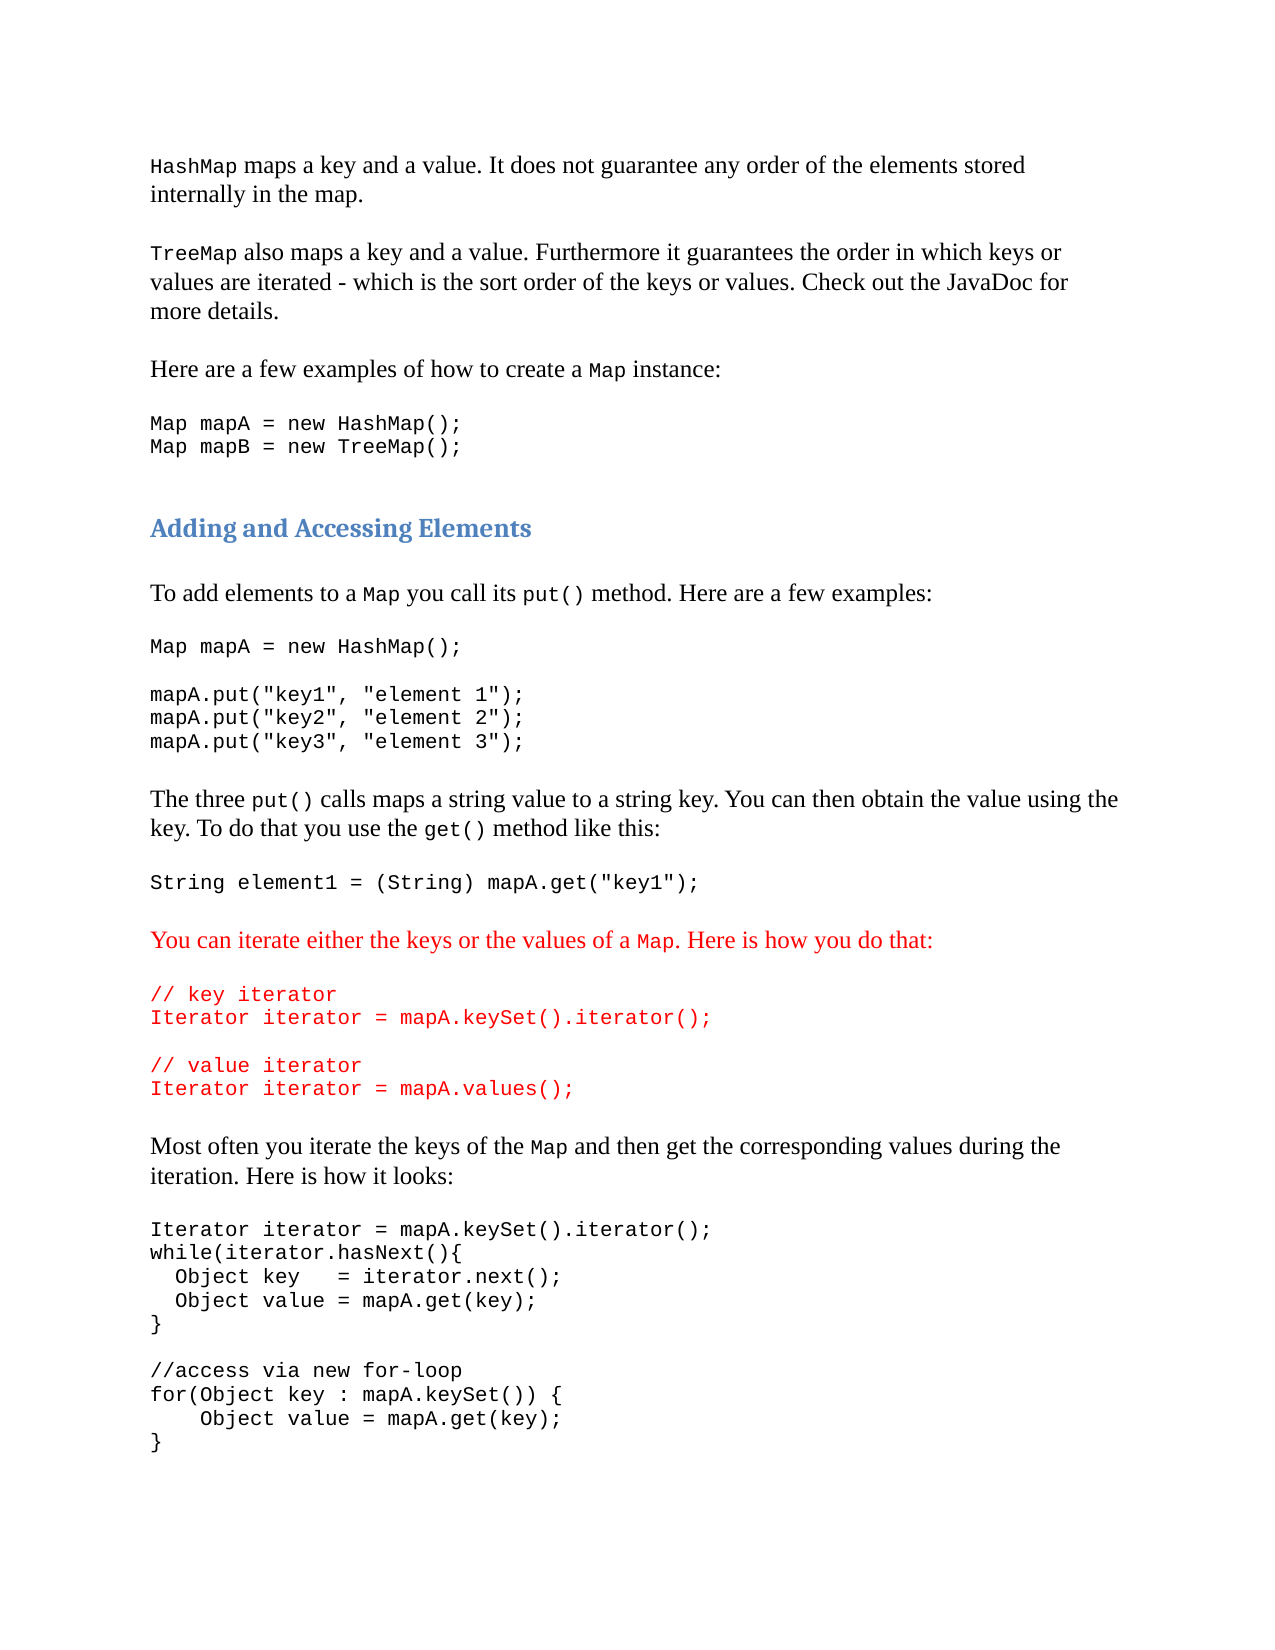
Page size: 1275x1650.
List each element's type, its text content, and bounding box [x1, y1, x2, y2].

text TreeMap also maps a key and a value. Furthermore it guarantees the order in which keys or values are iterated - which is the sort order of the keys or values. Check out the JavaDoc for more details. [150, 237, 1125, 324]
text for(Object key : mapA.keySet()) { [150, 1384, 1125, 1408]
text mapA.put("key3", "element 3"); [150, 731, 1125, 755]
text } [150, 1431, 1125, 1455]
text Map mapB = new TreeMap(); [150, 436, 1125, 460]
text Here are a few examples of how to create a Map instance: [150, 354, 1125, 383]
text You can iterate either the keys or the values of a Map. Here is how you do that: [150, 925, 1125, 954]
text Iterator iterator = mapA.keySet().iterator(); [150, 1219, 1125, 1242]
text String element1 = (String) mapA.get("key1"); [150, 872, 1125, 896]
text Map mapA = new HashMap(); [150, 412, 1125, 436]
subtitle Adding and Accessing Elements [150, 513, 1125, 544]
text Iterator iterator = mapA.values(); [150, 1078, 1125, 1102]
text // key iterator [150, 984, 1125, 1007]
text Iterator iterator = mapA.keySet().iterator(); [150, 1007, 1125, 1031]
text To add elements to a Map you call its put() method. Here are a few examples: [150, 578, 1125, 607]
text Object value = mapA.get(key); [150, 1289, 1125, 1313]
text Most often you iterate the keys of the Map and then get the corresponding values during the iteration. Here is how it looks: [150, 1131, 1125, 1189]
text mapA.put("key2", "element 2"); [150, 707, 1125, 731]
text Object value = mapA.get(key); [150, 1408, 1125, 1431]
text HashMap maps a key and a value. It does not guarantee any order of the elements stored internally in the map. [150, 150, 1125, 208]
text The three put() calls maps a string value to a string key. You can then obtain the value using the key. To do that you use the get() method like this: [150, 784, 1125, 843]
text Object key = iterator.next(); [150, 1266, 1125, 1289]
text mapA.put("key1", "element 1"); [150, 684, 1125, 707]
text } [150, 1313, 1125, 1337]
text //access via new for-loop [150, 1361, 1125, 1384]
text Map mapA = new HashMap(); [150, 636, 1125, 660]
text while(iterator.hasNext(){ [150, 1242, 1125, 1266]
text // value iterator [150, 1055, 1125, 1078]
